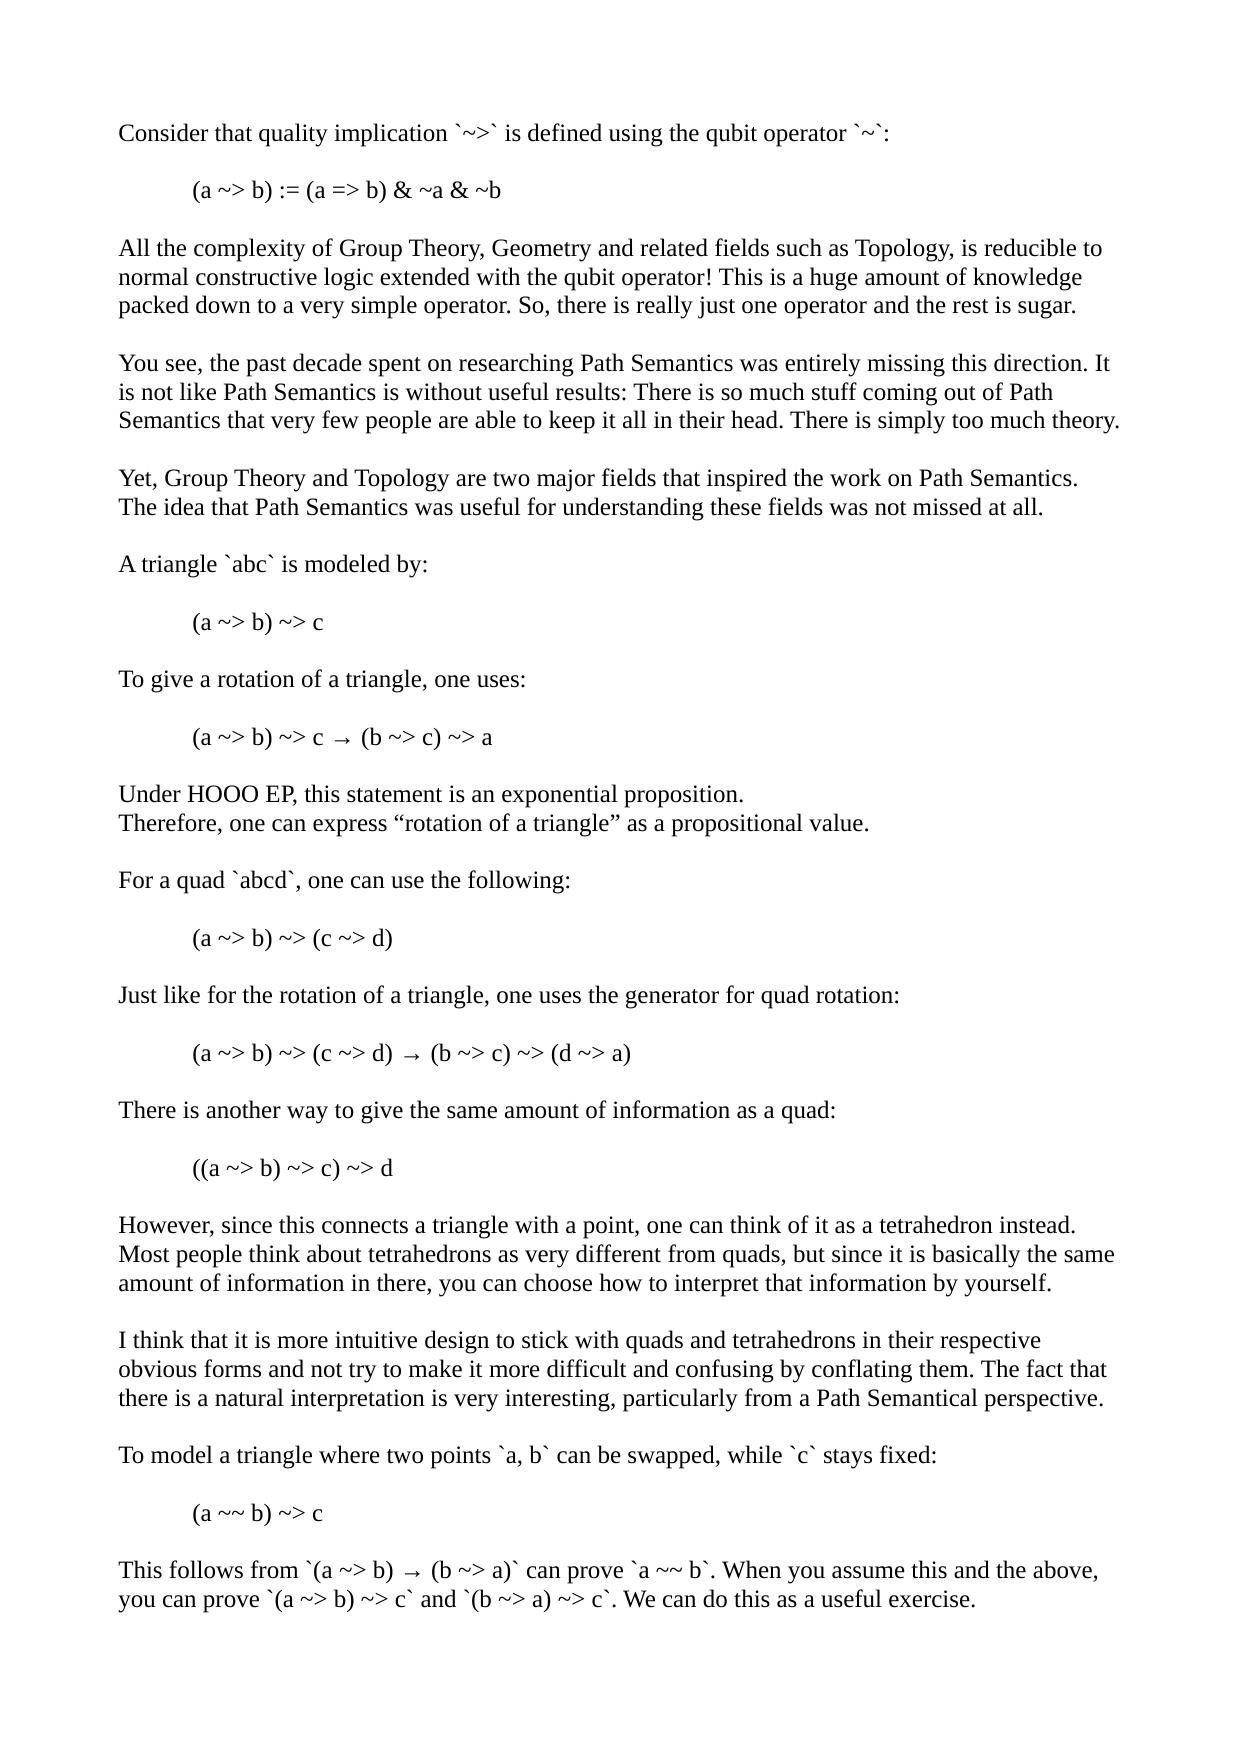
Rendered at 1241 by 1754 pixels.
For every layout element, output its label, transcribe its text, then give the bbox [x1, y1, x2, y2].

text (a ~> b) ~> c [118, 607, 1122, 636]
text To model a triangle where two points `a, b` can be swapped, while `c` stays fixed: [118, 1441, 1122, 1469]
text You see, the past decade spent on researching Path Semantics was entirely missing this direction. It is not like Path Semantics is without useful results: There is so much stuff coming out of Path Semantics that very few people are able to keep it all in their head. There is simply too much theory. [118, 348, 1122, 434]
text (a ~> b) ~> (c ~> d) → (b ~> c) ~> (d ~> a) [118, 1038, 1122, 1067]
text Just like for the rotation of a triangle, one uses the generator for quad rotation: [118, 981, 1122, 1009]
text (a ~~ b) ~> c [118, 1498, 1122, 1527]
text For a quad `abcd`, one can use the following: [118, 866, 1122, 894]
text (a ~> b) ~> (c ~> d) [118, 923, 1122, 952]
text A triangle `abc` is modeled by: [118, 549, 1122, 578]
text All the complexity of Group Theory, Geometry and related fields such as Topology, is reducible to normal constructive logic extended with the qubit operator! This is a huge amount of knowledge packed down to a very simple operator. So, there is really just one operator and the rest is sugar. [118, 233, 1122, 319]
text Yet, Group Theory and Topology are two major fields that inspired the work on Path Semantics. The idea that Path Semantics was useful for understanding these fields was not missed at all. [118, 463, 1122, 521]
text Consider that quality implication `~>` is defined using the qubit operator `~`: [118, 118, 1122, 147]
text (a ~> b) := (a => b) & ~a & ~b [118, 176, 1122, 204]
text However, since this connects a triangle with a point, one can think of it as a tetrahedron instead. [118, 1211, 1122, 1239]
text This follows from `(a ~> b) → (b ~> a)` can prove `a ~~ b`. When you assume this and the above, you can prove `(a ~> b) ~> c` and `(b ~> a) ~> c`. We can do this as a useful exercise. [118, 1556, 1122, 1613]
text ((a ~> b) ~> c) ~> d [118, 1153, 1122, 1182]
text I think that it is more intuitive design to stick with quads and tetrahedrons in their respective obvious forms and not try to make it more difficult and confusing by conflating them. The fact that there is a natural interpretation is very interesting, particularly from a Path Semantical perspective. [118, 1326, 1122, 1412]
text There is another way to give the same amount of information as a quad: [118, 1096, 1122, 1124]
text Most people think about tetrahedrons as very different from quads, but since it is basically the same amount of information in there, you can choose how to interpret that information by yourself. [118, 1239, 1122, 1297]
text To give a rotation of a triangle, one uses: [118, 664, 1122, 693]
text Under HOOO EP, this statement is an exponential proposition. Therefore, one can express “rotation of a triangle” as a propositional value. [118, 779, 1122, 837]
text (a ~> b) ~> c → (b ~> c) ~> a [118, 722, 1122, 751]
